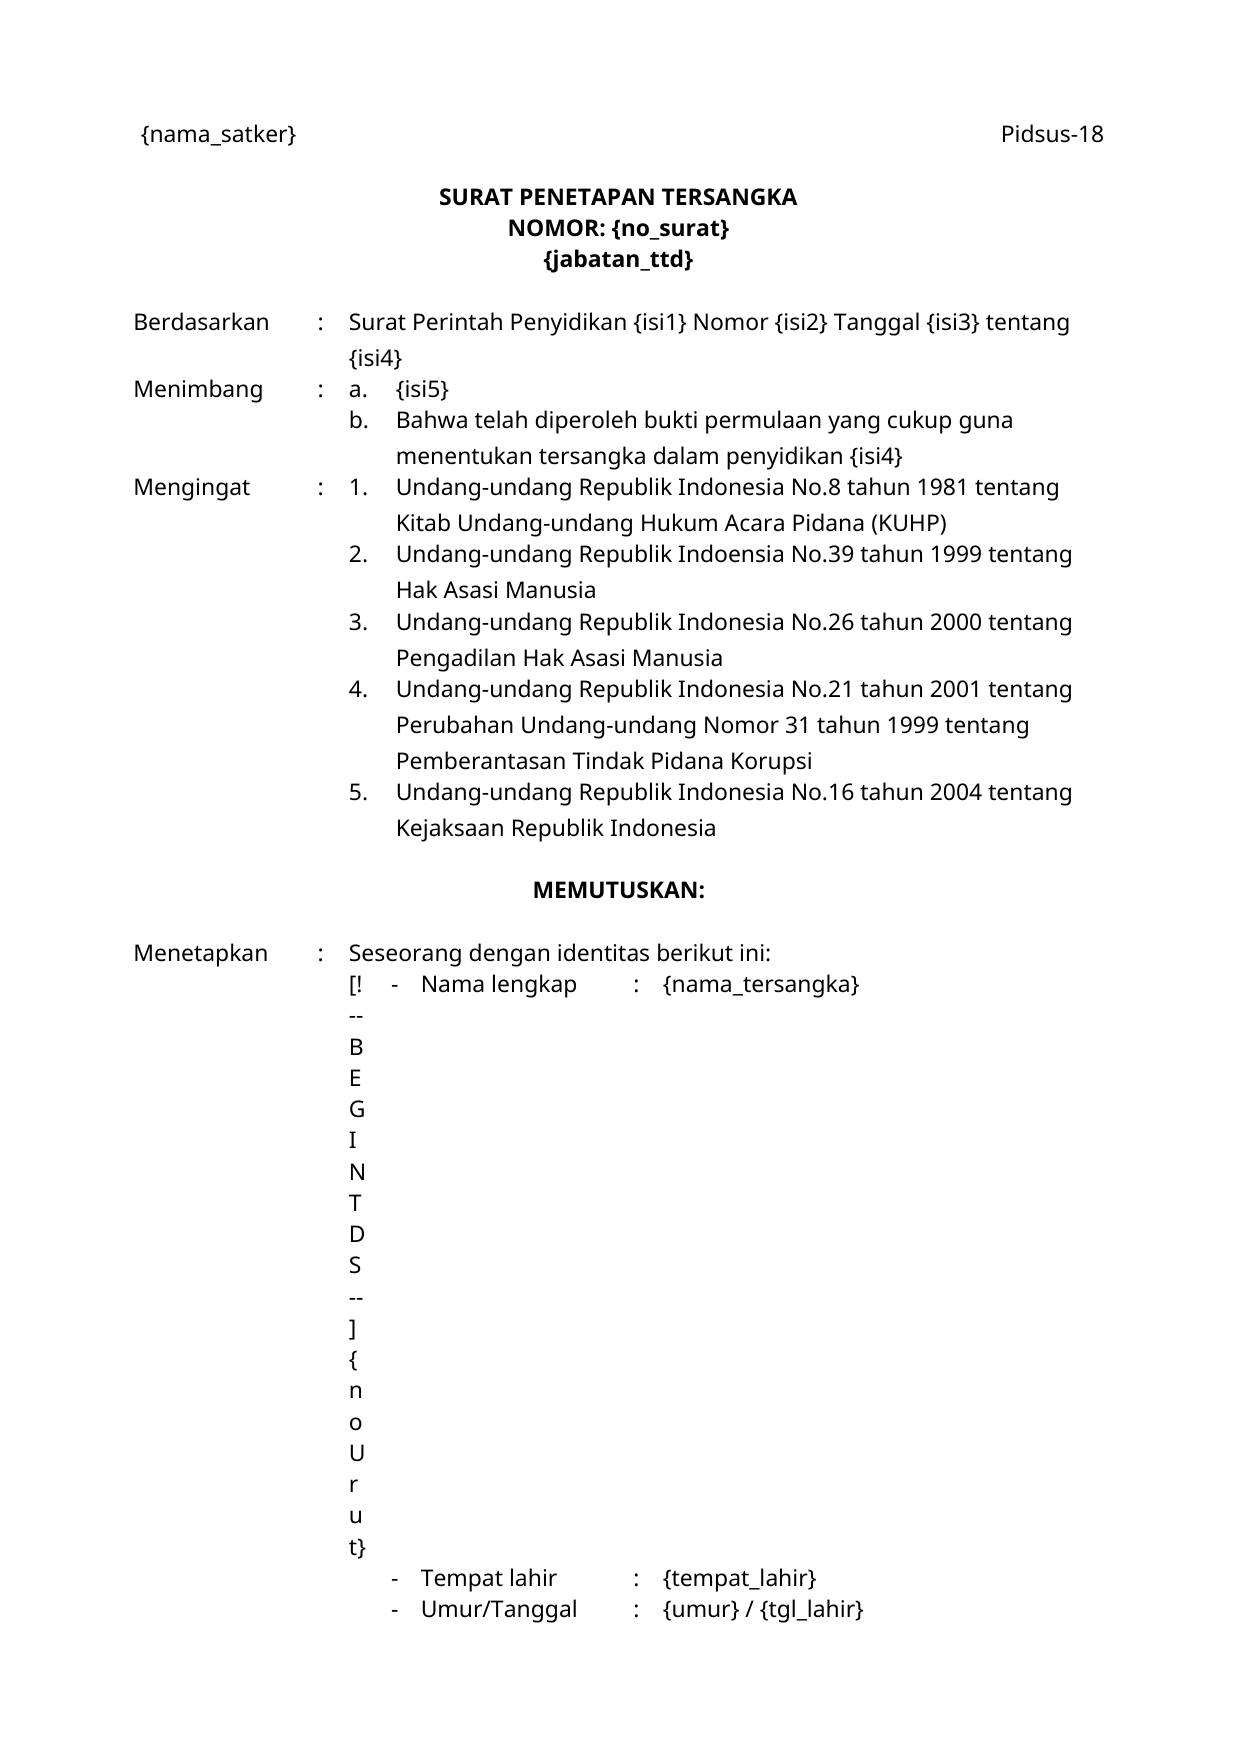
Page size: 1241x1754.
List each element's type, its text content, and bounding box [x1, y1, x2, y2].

table_cell - [380, 1593, 409, 1624]
table_cell : [306, 373, 337, 404]
table_cell Mengingat [122, 471, 306, 843]
table_header Nama lengkap [409, 968, 622, 1562]
table_cell 1. [338, 471, 384, 538]
table_header : [306, 306, 337, 373]
table_cell Menimbang [122, 373, 306, 404]
table_cell : [306, 937, 337, 968]
table_cell b. [338, 404, 384, 471]
table_cell Bahwa telah diperoleh bukti permulaan yang cukup guna menentukan tersangka dalam penyidikan {isi4} [384, 404, 1115, 471]
table_cell NOMOR: {no_surat} [118, 212, 1118, 243]
table_cell [338, 1593, 379, 1624]
table_cell {jabatan_ttd} [118, 243, 1118, 274]
table_cell Umur/Tanggal [409, 1593, 622, 1624]
table_cell [306, 404, 337, 471]
table_header Surat Perintah Penyidikan {isi1} Nomor {isi2} Tanggal {isi3} tentang {isi4} [338, 306, 1115, 373]
table_header [!-- BEGIN TDS --]{noUrut} [338, 968, 379, 1562]
table_cell Seseorang dengan identitas berikut ini: [338, 937, 1115, 968]
table_header : [622, 968, 651, 1562]
table_header - [380, 968, 409, 1562]
table_cell : [622, 1562, 651, 1593]
table_header [855, 118, 914, 149]
table_cell 5. [338, 776, 384, 843]
table_cell a. [338, 373, 384, 404]
table_header {nama_tersangka} [651, 968, 1112, 1562]
table_cell MEMUTUSKAN: [122, 843, 1115, 937]
table_cell Undang-undang Republik Indonesia No.21 tahun 2001 tentang Perubahan Undang-undang Nomor 31 tahun 1999 tentang Pemberantasan Tindak Pidana Korupsi [384, 673, 1115, 776]
table_cell - [380, 1562, 409, 1593]
table_cell Tempat lahir [409, 1562, 622, 1593]
table_cell Menetapkan [122, 937, 306, 968]
table_cell [338, 1562, 379, 1593]
table_cell : [622, 1593, 651, 1624]
table_cell 2. [338, 539, 384, 606]
table_cell {umur} / {tgl_lahir} [651, 1593, 1112, 1624]
table_header [118, 118, 1118, 181]
table_cell Undang-undang Republik Indoensia No.39 tahun 1999 tentang Hak Asasi Manusia [384, 539, 1115, 606]
table_cell [122, 404, 306, 471]
table_header {nama_satker} [129, 118, 855, 149]
table_header Pidsus-18 [914, 118, 1115, 149]
table_cell Undang-undang Republik Indonesia No.8 tahun 1981 tentang Kitab Undang-undang Hukum Acara Pidana (KUHP) [384, 471, 1115, 538]
table_cell : [306, 471, 337, 843]
table_cell Undang-undang Republik Indonesia No.16 tahun 2004 tentang Kejaksaan Republik Indonesia [384, 776, 1115, 843]
table_header Berdasarkan [122, 306, 306, 373]
table_cell [306, 968, 337, 1624]
table_cell [337, 306, 1118, 1624]
table_cell 3. [338, 606, 384, 673]
table_cell {isi5} [384, 373, 1115, 404]
table_cell [118, 274, 1118, 306]
table_cell SURAT PENETAPAN TERSANGKA [118, 181, 1118, 212]
table_cell [122, 968, 306, 1624]
table_cell Undang-undang Republik Indonesia No.26 tahun 2000 tentang Pengadilan Hak Asasi Manusia [384, 606, 1115, 673]
table_cell {tempat_lahir} [651, 1562, 1112, 1593]
table_cell [118, 306, 122, 1624]
table_cell 4. [338, 673, 384, 776]
